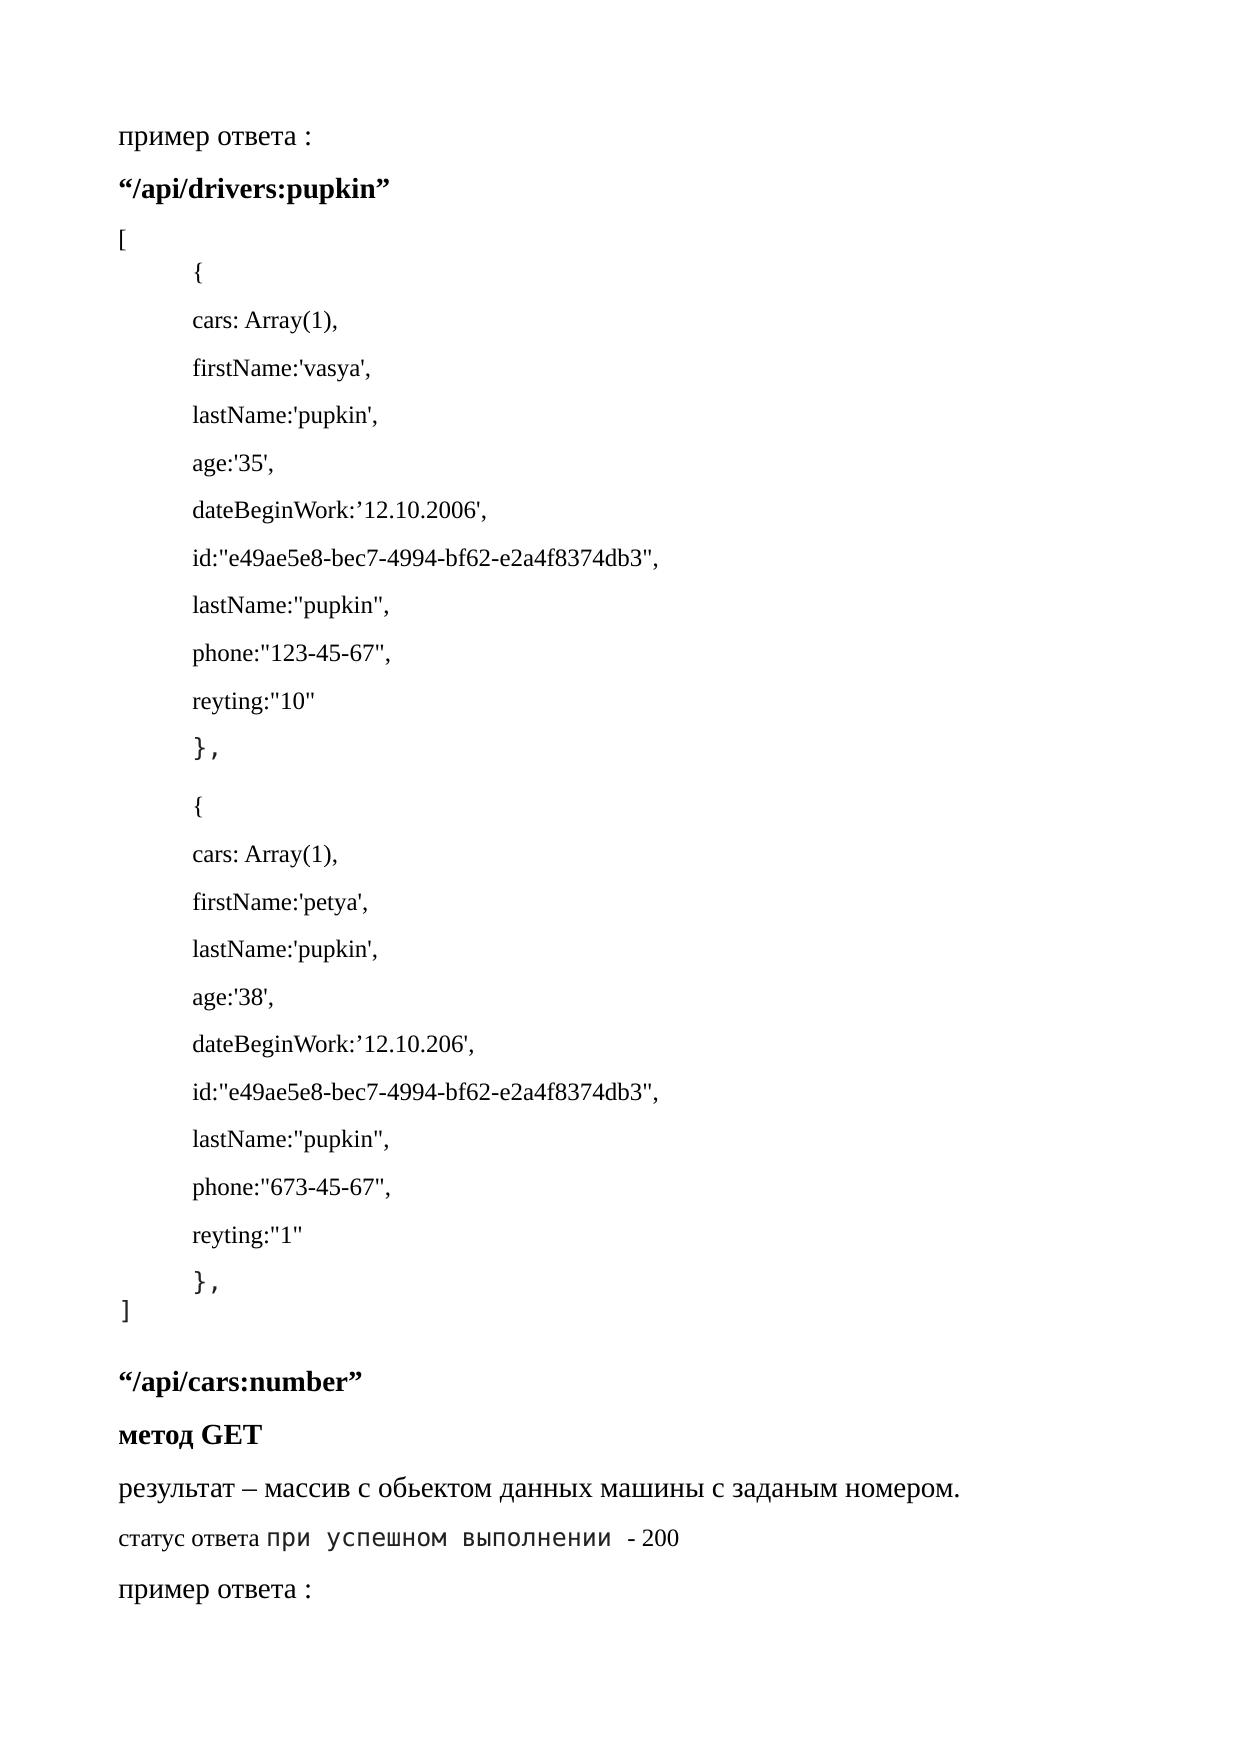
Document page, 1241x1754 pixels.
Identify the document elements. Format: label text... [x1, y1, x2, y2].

text lastName:"pupkin", [118, 591, 1123, 619]
text phone:"123-45-67", [118, 638, 1123, 667]
text phone:"673-45-67", [118, 1172, 1123, 1201]
text lastName:'pupkin', [118, 934, 1123, 963]
text lastName:"pupkin", [118, 1124, 1123, 1153]
text пример ответа : [118, 118, 1123, 152]
text ] [118, 1297, 1123, 1326]
text результат – массив c обьектом данных машины с заданым номером. [118, 1470, 1123, 1503]
text age:'38', [118, 982, 1123, 1011]
text dateBeginWork:’12.10.2006', [118, 495, 1123, 524]
text id:"e49ae5e8-bec7-4994-bf62-e2a4f8374db3", [118, 543, 1123, 572]
text }, [118, 1267, 1123, 1297]
text age:'35', [118, 448, 1123, 477]
text firstName:'petya', [118, 887, 1123, 915]
text “/api/cars:number” [118, 1364, 1123, 1397]
text статус ответа при успешном выполнении - 200 [118, 1523, 1123, 1552]
text метод GET [118, 1417, 1123, 1450]
text “/api/drivers:pupkin” [118, 171, 1123, 205]
text { [118, 791, 1123, 820]
text [ [118, 224, 1123, 253]
text reyting:"10" [118, 686, 1123, 714]
text cars: Array(1), [118, 305, 1123, 334]
text cars: Array(1), [118, 839, 1123, 868]
text { [118, 257, 1123, 286]
text id:"e49ae5e8-bec7-4994-bf62-e2a4f8374db3", [118, 1077, 1123, 1106]
text reyting:"1" [118, 1220, 1123, 1248]
text dateBeginWork:’12.10.206', [118, 1029, 1123, 1058]
text }, [118, 733, 1123, 763]
text пример ответа : [118, 1571, 1123, 1605]
text firstName:'vasya', [118, 353, 1123, 381]
text lastName:'pupkin', [118, 400, 1123, 429]
